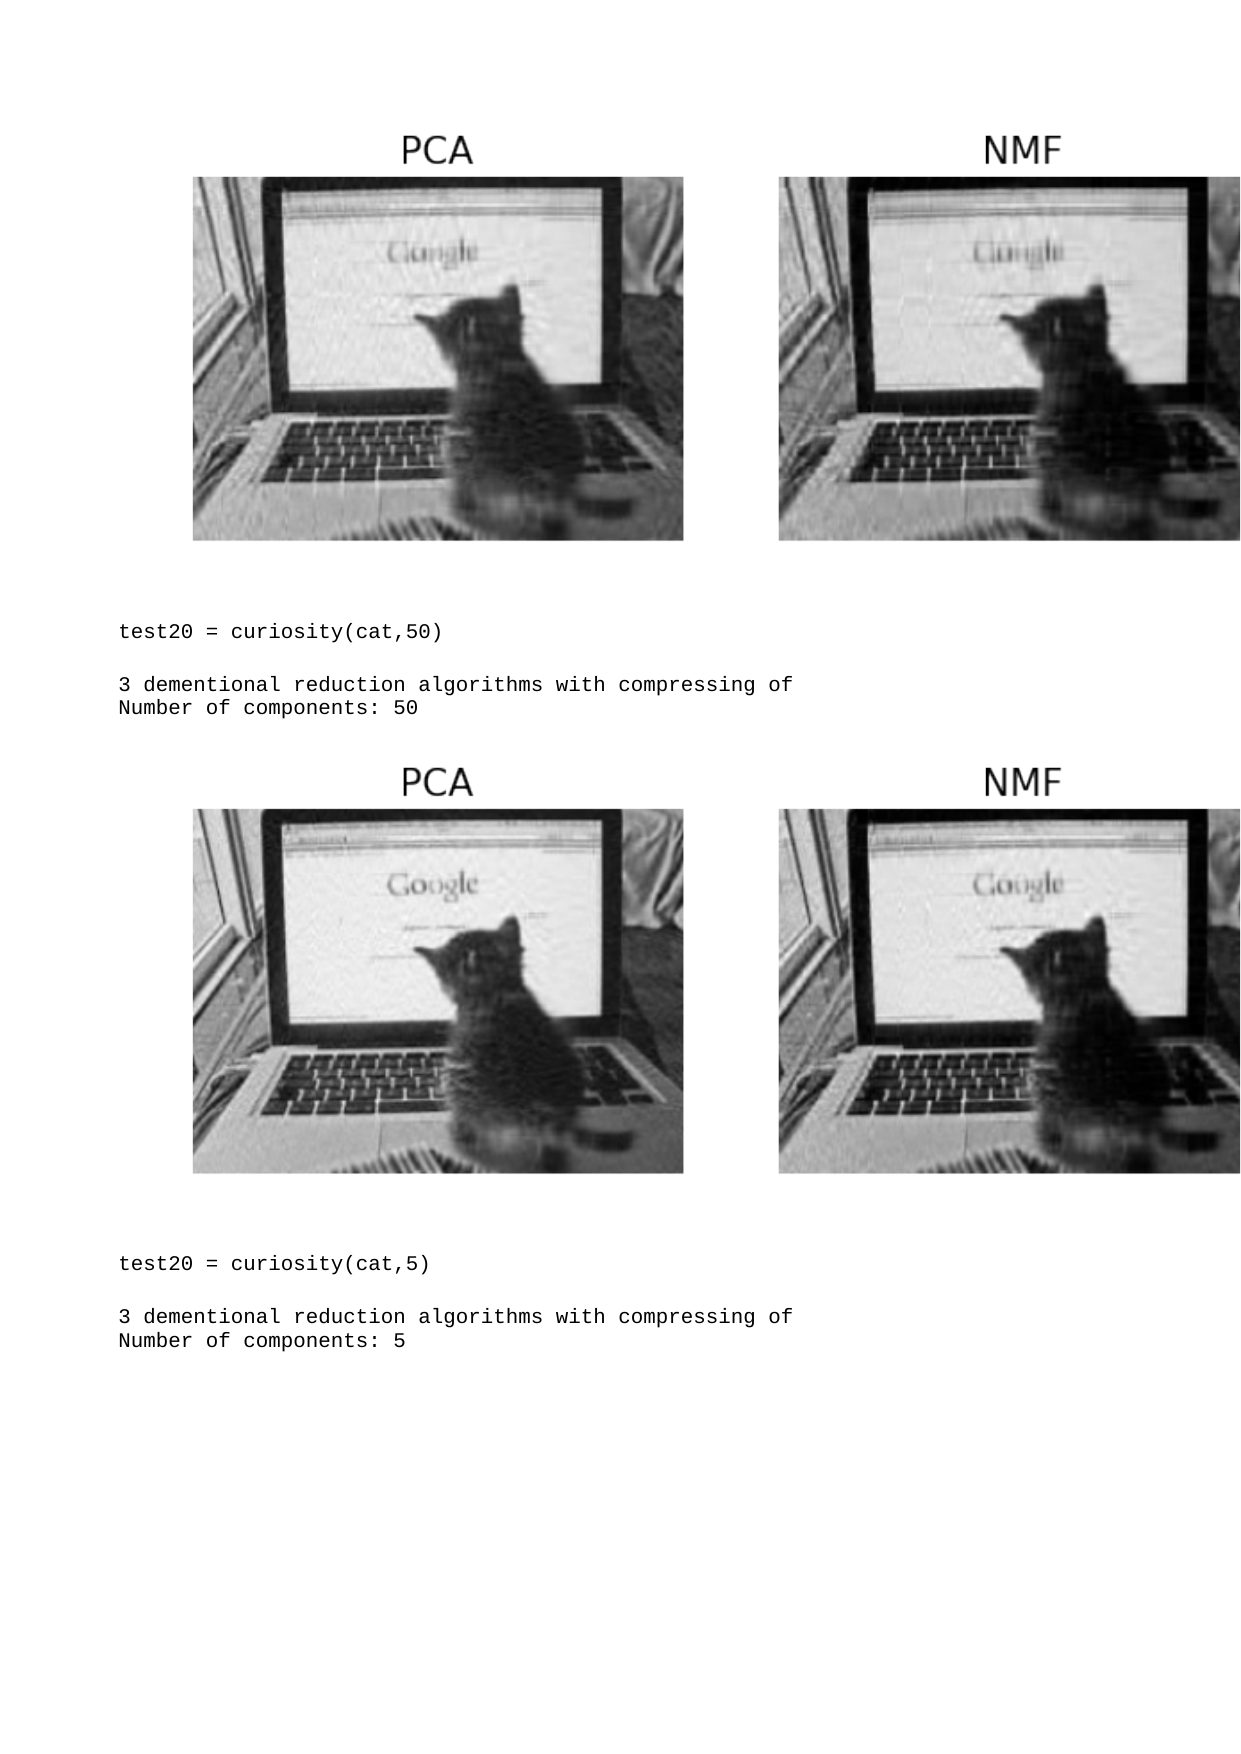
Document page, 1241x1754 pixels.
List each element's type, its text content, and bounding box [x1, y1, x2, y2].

text Number of components: 5 [118, 1330, 1122, 1353]
text 3 dementional reduction algorithms with compressing of [118, 674, 1122, 697]
text test20 = curiosity(cat,5) [118, 1253, 1122, 1277]
picture [118, 118, 1241, 595]
picture [118, 750, 1241, 1228]
text test20 = curiosity(cat,50) [118, 621, 1122, 644]
text Number of components: 50 [118, 697, 1122, 721]
text 3 dementional reduction algorithms with compressing of [118, 1306, 1122, 1330]
